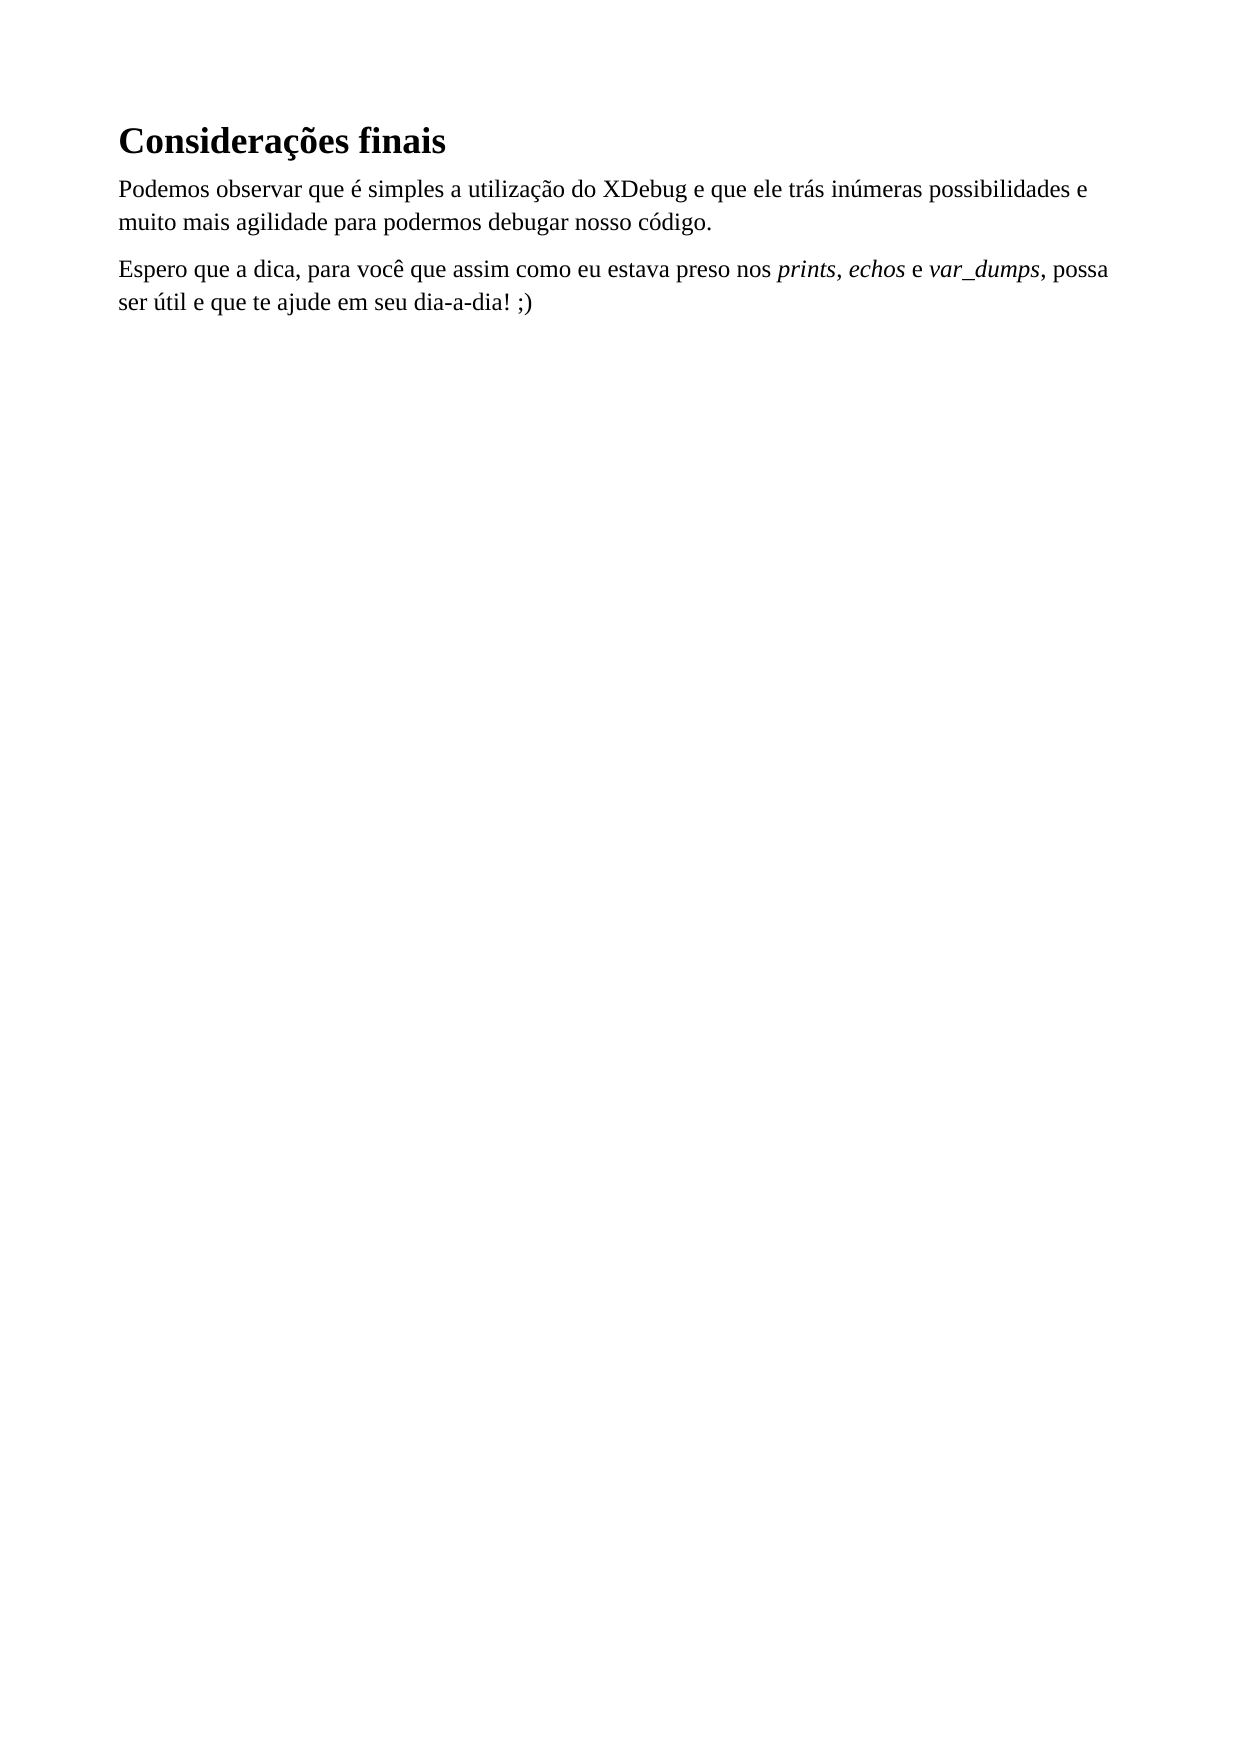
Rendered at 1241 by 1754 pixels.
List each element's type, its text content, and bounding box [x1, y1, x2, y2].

text Podemos observar que é simples a utilização do XDebug e que ele trás inúmeras possibilidades e muito mais agilidade para podermos debugar nosso código. [118, 174, 1122, 236]
text Espero que a dica, para você que assim como eu estava preso nos prints, echos e var_dumps, possa ser útil e que te ajude em seu dia-a-dia! ;) [118, 254, 1122, 316]
subtitle Considerações finais [118, 118, 1122, 161]
